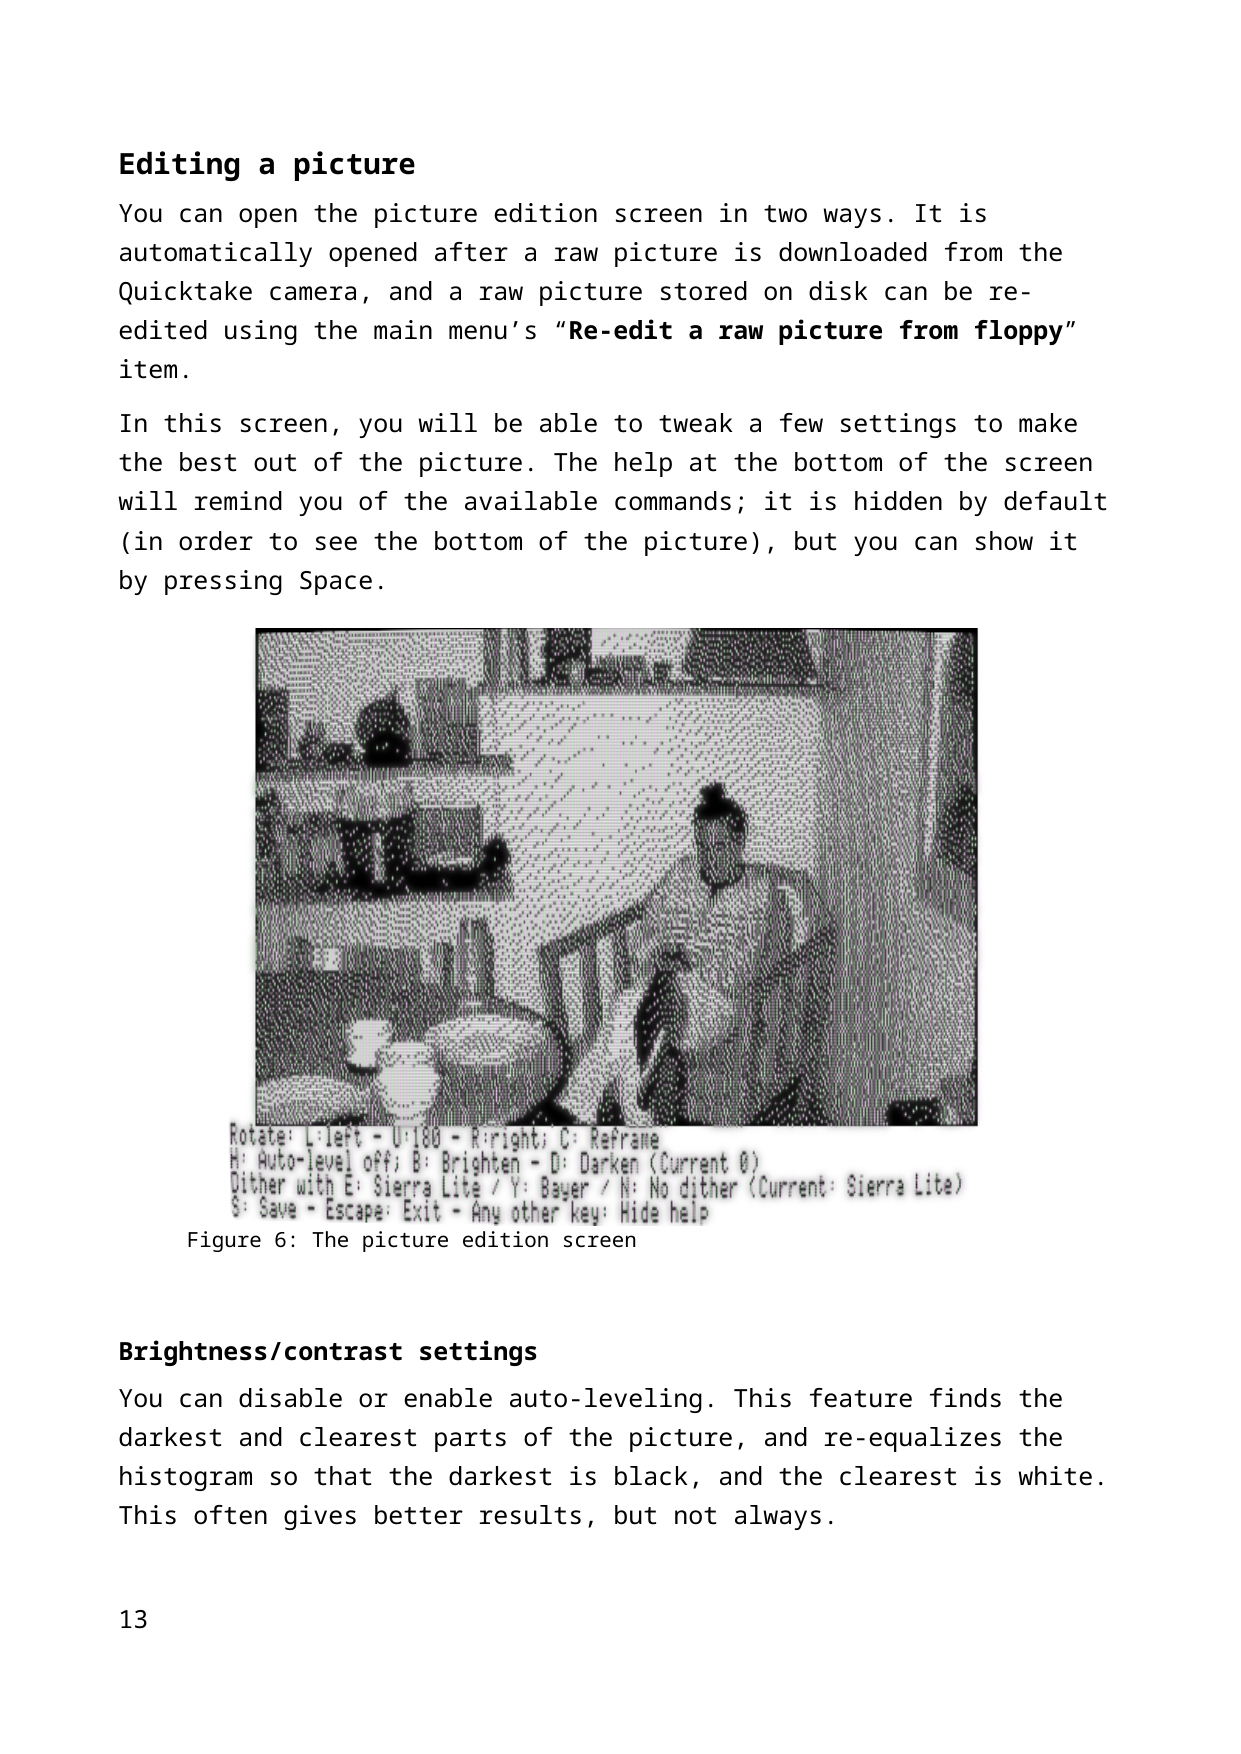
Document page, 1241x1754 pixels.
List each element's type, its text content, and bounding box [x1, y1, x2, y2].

text You can open the picture edition screen in two ways. It is automatically opened after a raw picture is downloaded from the Quicktake camera, and a raw picture stored on disk can be re-edited using the main menu’s “Re-edit a raw picture from floppy” item. [118, 195, 1122, 386]
text Figure 6: The picture edition screen [187, 1226, 1054, 1254]
text You can disable or enable auto-leveling. This feature finds the darkest and clearest parts of the picture, and re-equalizes the histogram so that the darkest is black, and the clearest is white. This often gives better results, but not always. [118, 1380, 1122, 1532]
subtitle Editing a picture [118, 143, 1122, 183]
text In this screen, you will be able to tweak a few settings to make the best out of the picture. The help at the bottom of the screen will remind you of the available commands; it is hidden by default (in order to see the bottom of the picture), but you can show it by pressing Space. [118, 406, 1122, 596]
picture [186, 628, 1054, 1226]
subtitle Brightness/contrast settings [118, 1334, 1122, 1368]
